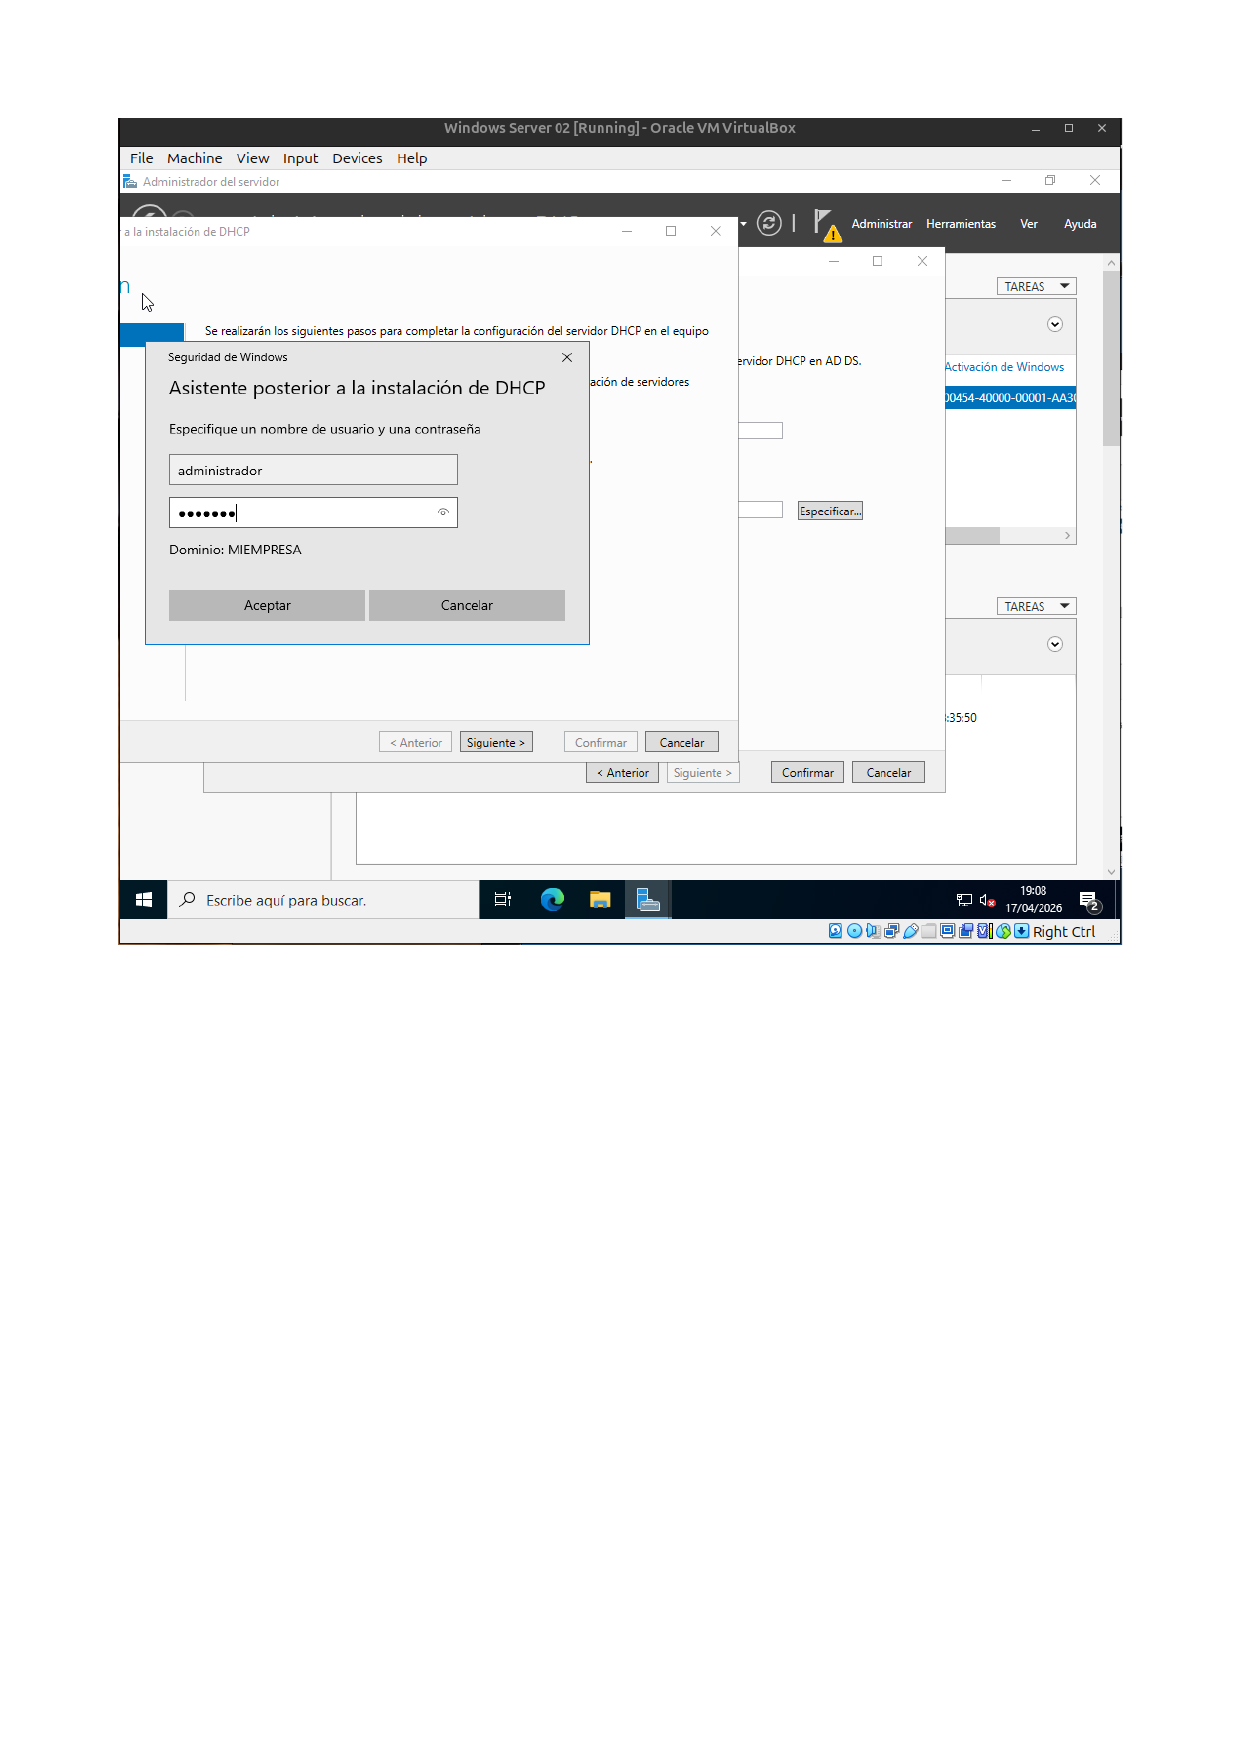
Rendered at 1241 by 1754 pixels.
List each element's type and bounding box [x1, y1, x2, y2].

picture [118, 118, 1123, 945]
